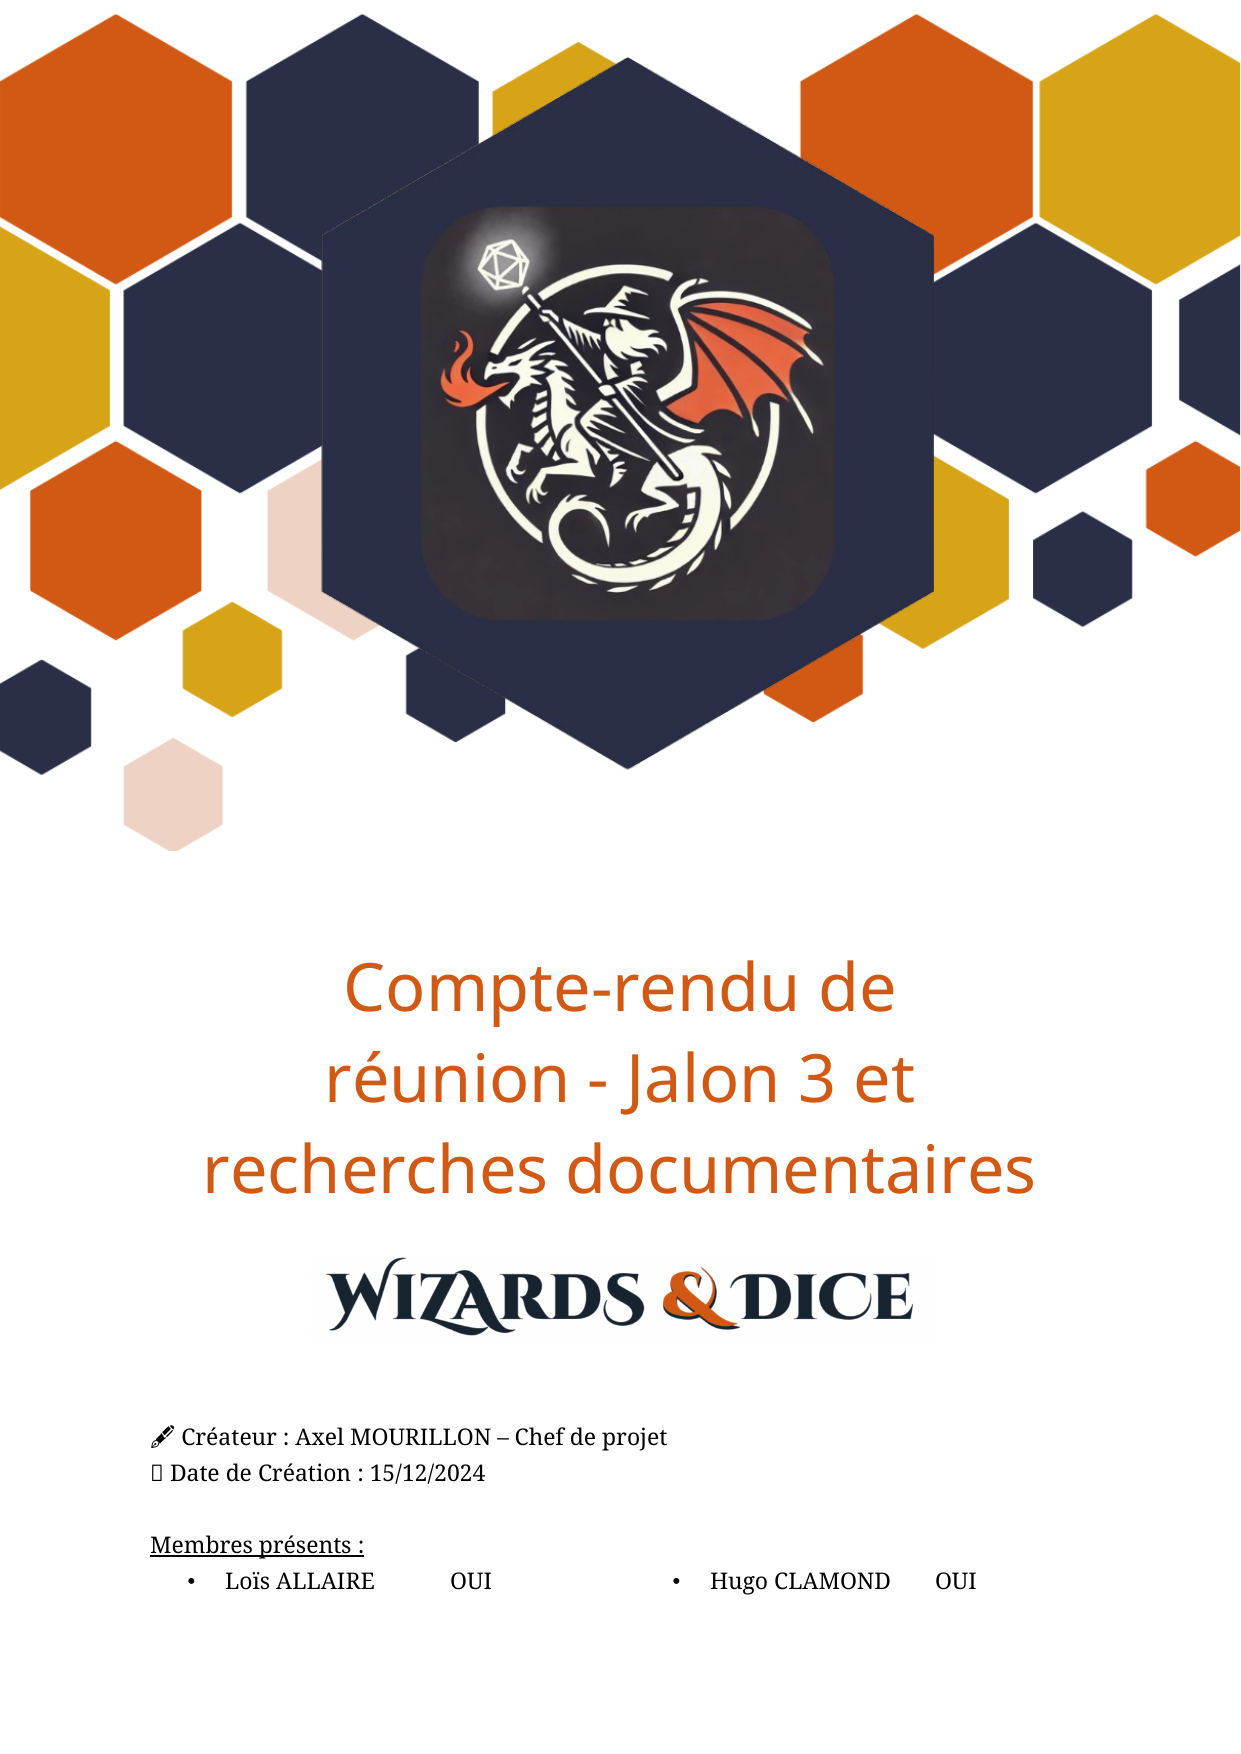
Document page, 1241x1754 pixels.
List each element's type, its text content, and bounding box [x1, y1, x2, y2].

text 📅 Date de Création : 15/12/2024 [150, 1457, 1090, 1488]
title Compte-rendu de réunion - Jalon 3 et recherches documentaires [150, 941, 1090, 1213]
picture [307, 1255, 934, 1345]
text 🖋️ Créateur : Axel MOURILLON – Chef de projet [150, 1421, 1090, 1452]
list Loïs ALLAIRE OUI [187, 1564, 605, 1596]
list Hugo CLAMOND OUI [672, 1564, 1090, 1596]
picture [0, 0, 1241, 851]
text Membres présents : [150, 1529, 1090, 1560]
